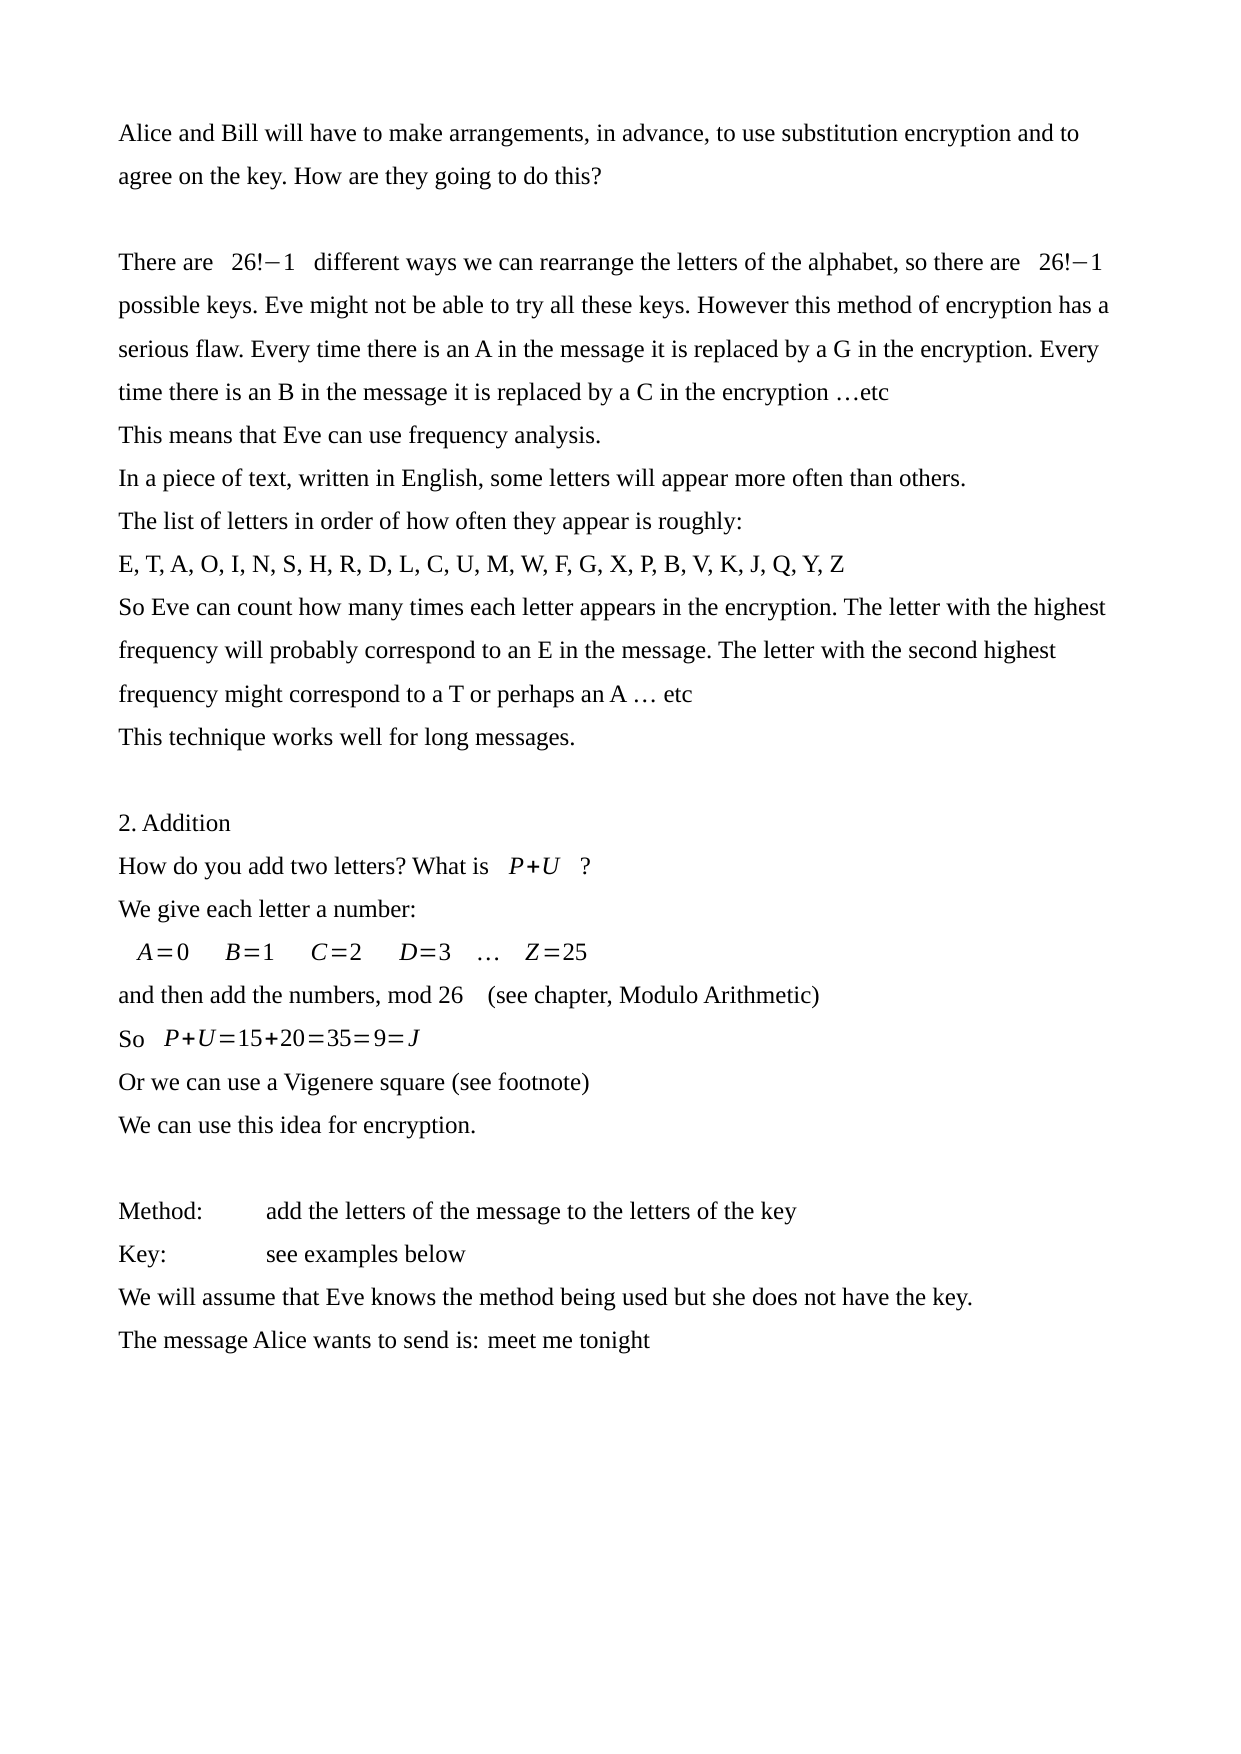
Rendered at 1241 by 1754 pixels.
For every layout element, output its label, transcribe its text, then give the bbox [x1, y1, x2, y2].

text The message Alice wants to send is: meet me tonight [118, 1326, 1122, 1354]
text The list of letters in order of how often they appear is roughly: [118, 506, 1122, 535]
text E, T, A, O, I, N, S, H, R, D, L, C, U, M, W, F, G, X, P, B, V, K, J, Q, Y, Z [118, 549, 1122, 578]
text Key: see examples below [118, 1239, 1122, 1268]
text Or we can use a Vigenere square (see footnote) [118, 1067, 1122, 1096]
text How do you add two letters? What is? [118, 851, 1122, 880]
text There aredifferent ways we can rearrange the letters of the alphabet, so there arepossible keys. Eve might not be able to try all these keys. However this method of encryption has a serious flaw. Every time there is an A in the message it is replaced by a G in the encryption. Every time there is an B in the message it is replaced by a C in the encryption …etc [118, 247, 1122, 406]
text Method: add the letters of the message to the letters of the key [118, 1196, 1122, 1225]
text This means that Eve can use frequency analysis. [118, 420, 1122, 449]
text 2. Addition [118, 808, 1122, 837]
text So [118, 1024, 1122, 1052]
text We can use this idea for encryption. [118, 1110, 1122, 1139]
text We give each letter a number: [118, 894, 1122, 923]
text Alice and Bill will have to make arrangements, in advance, to use substitution encryption and to agree on the key. How are they going to do this? [118, 118, 1122, 190]
text and then add the numbers, mod 26 (see chapter, Modulo Arithmetic) [118, 981, 1122, 1009]
text We will assume that Eve knows the method being used but she does not have the key. [118, 1282, 1122, 1311]
text … [118, 937, 1122, 966]
text So Eve can count how many times each letter appears in the encryption. The letter with the highest frequency will probably correspond to an E in the message. The letter with the second highest frequency might correspond to a T or perhaps an A … etc [118, 592, 1122, 707]
text This technique works well for long messages. [118, 722, 1122, 751]
text In a piece of text, written in English, some letters will appear more often than others. [118, 463, 1122, 492]
